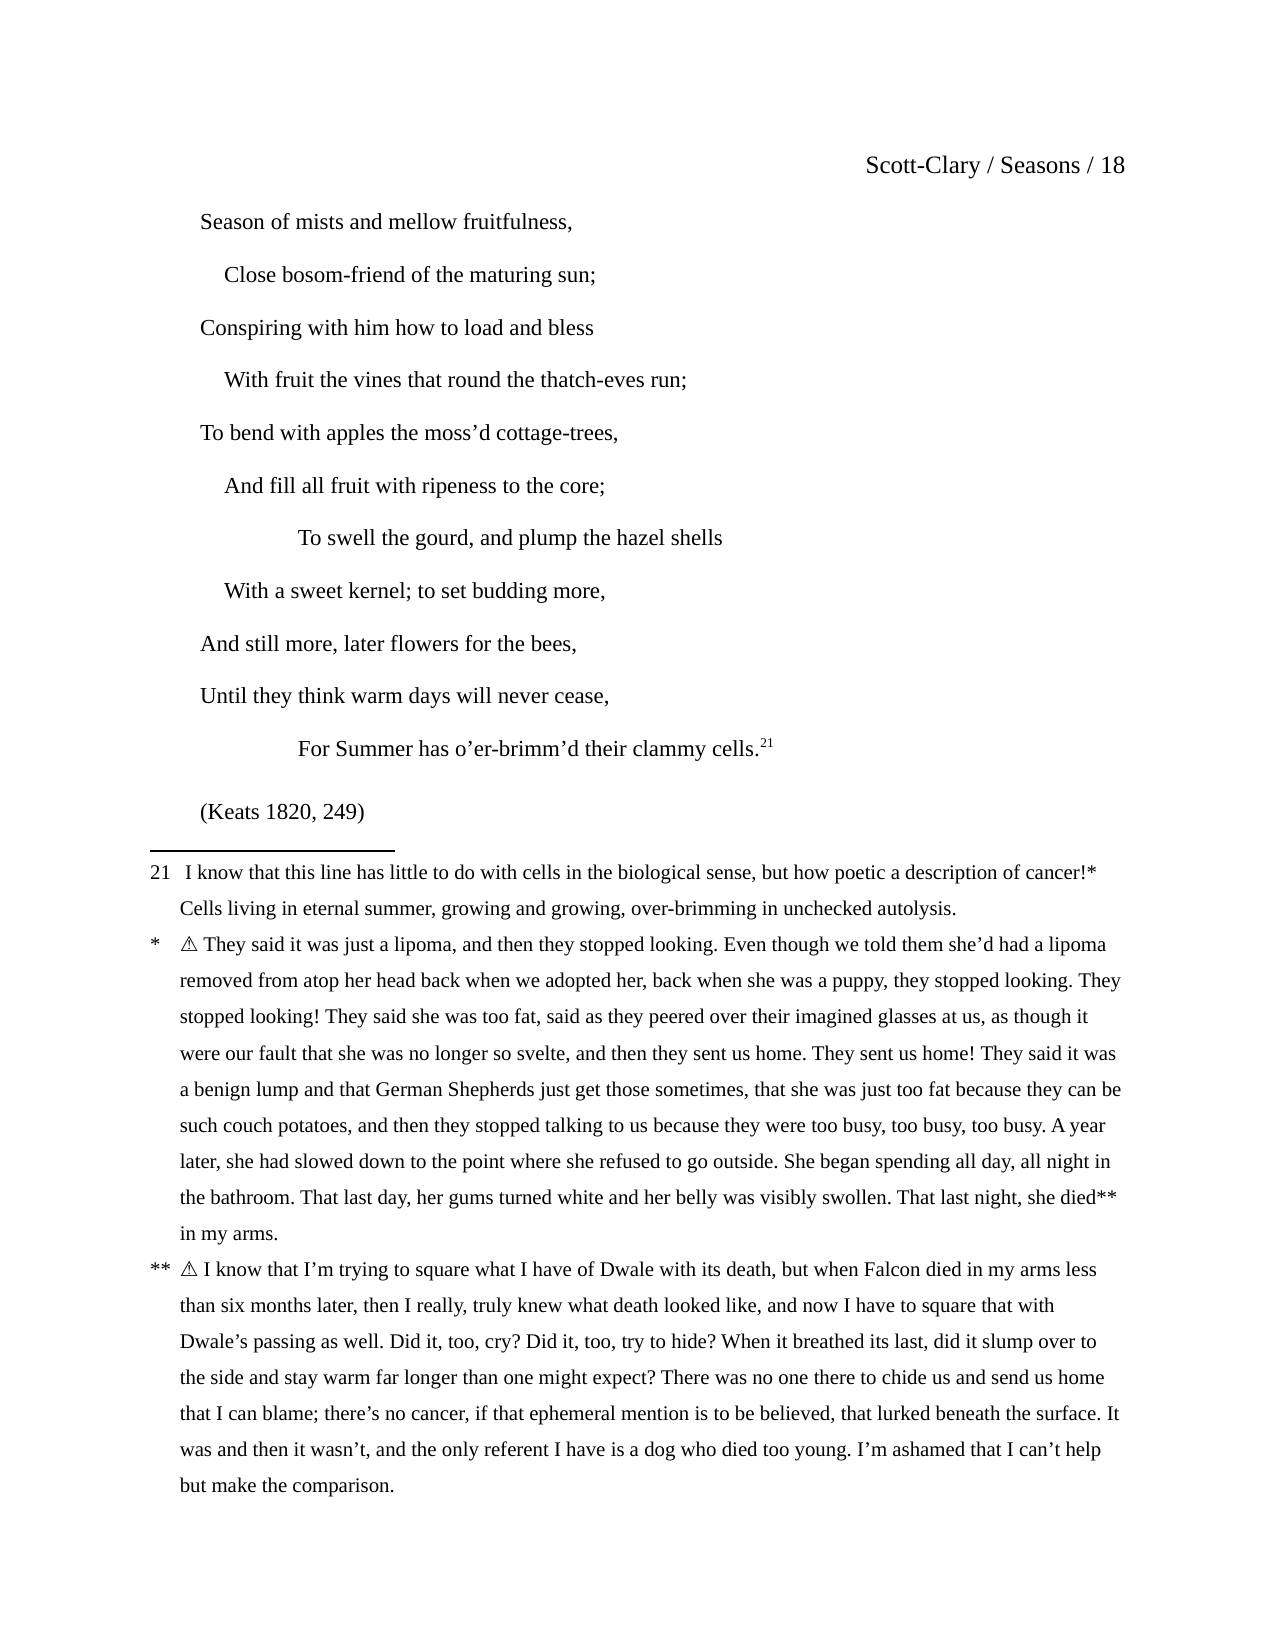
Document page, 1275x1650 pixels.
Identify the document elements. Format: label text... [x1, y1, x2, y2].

text (Keats 1820, 249) [200, 798, 1075, 825]
text I know that this line has little to do with cells in the biological sense, but how poetic a description of cancer!* Cells living in eternal summer, growing and growing, over-brimming in unchecked autolysis. [147, 857, 1128, 920]
text Season of mists and mellow fruitfulness, Close bosom-friend of the maturing sun; Conspiring with him how to load and bless With fruit the vines that round the thatch-eves run; To bend with apples the moss’d cottage-trees, And fill all fruit with ripeness to the core; To swell the gourd, and plump the hazel shells With a sweet kernel; to set budding more, And still more, later flowers for the bees, Until they think warm days will never cease, For Summer has o’er-brimm’d their clammy cells. [200, 208, 1075, 762]
text * ⚠ They said it was just a lipoma, and then they stopped looking. Even though we told them she’d had a lipoma removed from atop her head back when we adopted her, back when she was a puppy, they stopped looking. They stopped looking! They said she was too fat, said as they peered over their imagined glasses at us, as though it were our fault that she was no longer so svelte, and then they sent us home. They sent us home! They said it was a benign lump and that German Shepherds just get those sometimes, that she was just too fat because they can be such couch potatoes, and then they stopped talking to us because they were too busy, too busy, too busy. A year later, she had slowed down to the point where she refused to go outside. She began spending all day, all night in the bathroom. That last day, her gums turned white and her belly was visibly swollen. That last night, she died** in my arms. [147, 929, 1128, 1245]
text ** ⚠ I know that I’m trying to square what I have of Dwale with its death, but when Falcon died in my arms less than six months later, then I really, truly knew what death looked like, and now I have to square that with Dwale’s passing as well. Did it, too, cry? Did it, too, try to hide? When it breathed its last, did it slump over to the side and stay warm far longer than one might expect? There was no one there to chide us and send us home that I can blame; there’s no cancer, if that ephemeral mention is to be believed, that lurked beneath the surface. It was and then it wasn’t, and the only referent I have is a dog who died too young. I’m ashamed that I can’t help but make the comparison. [147, 1254, 1128, 1500]
